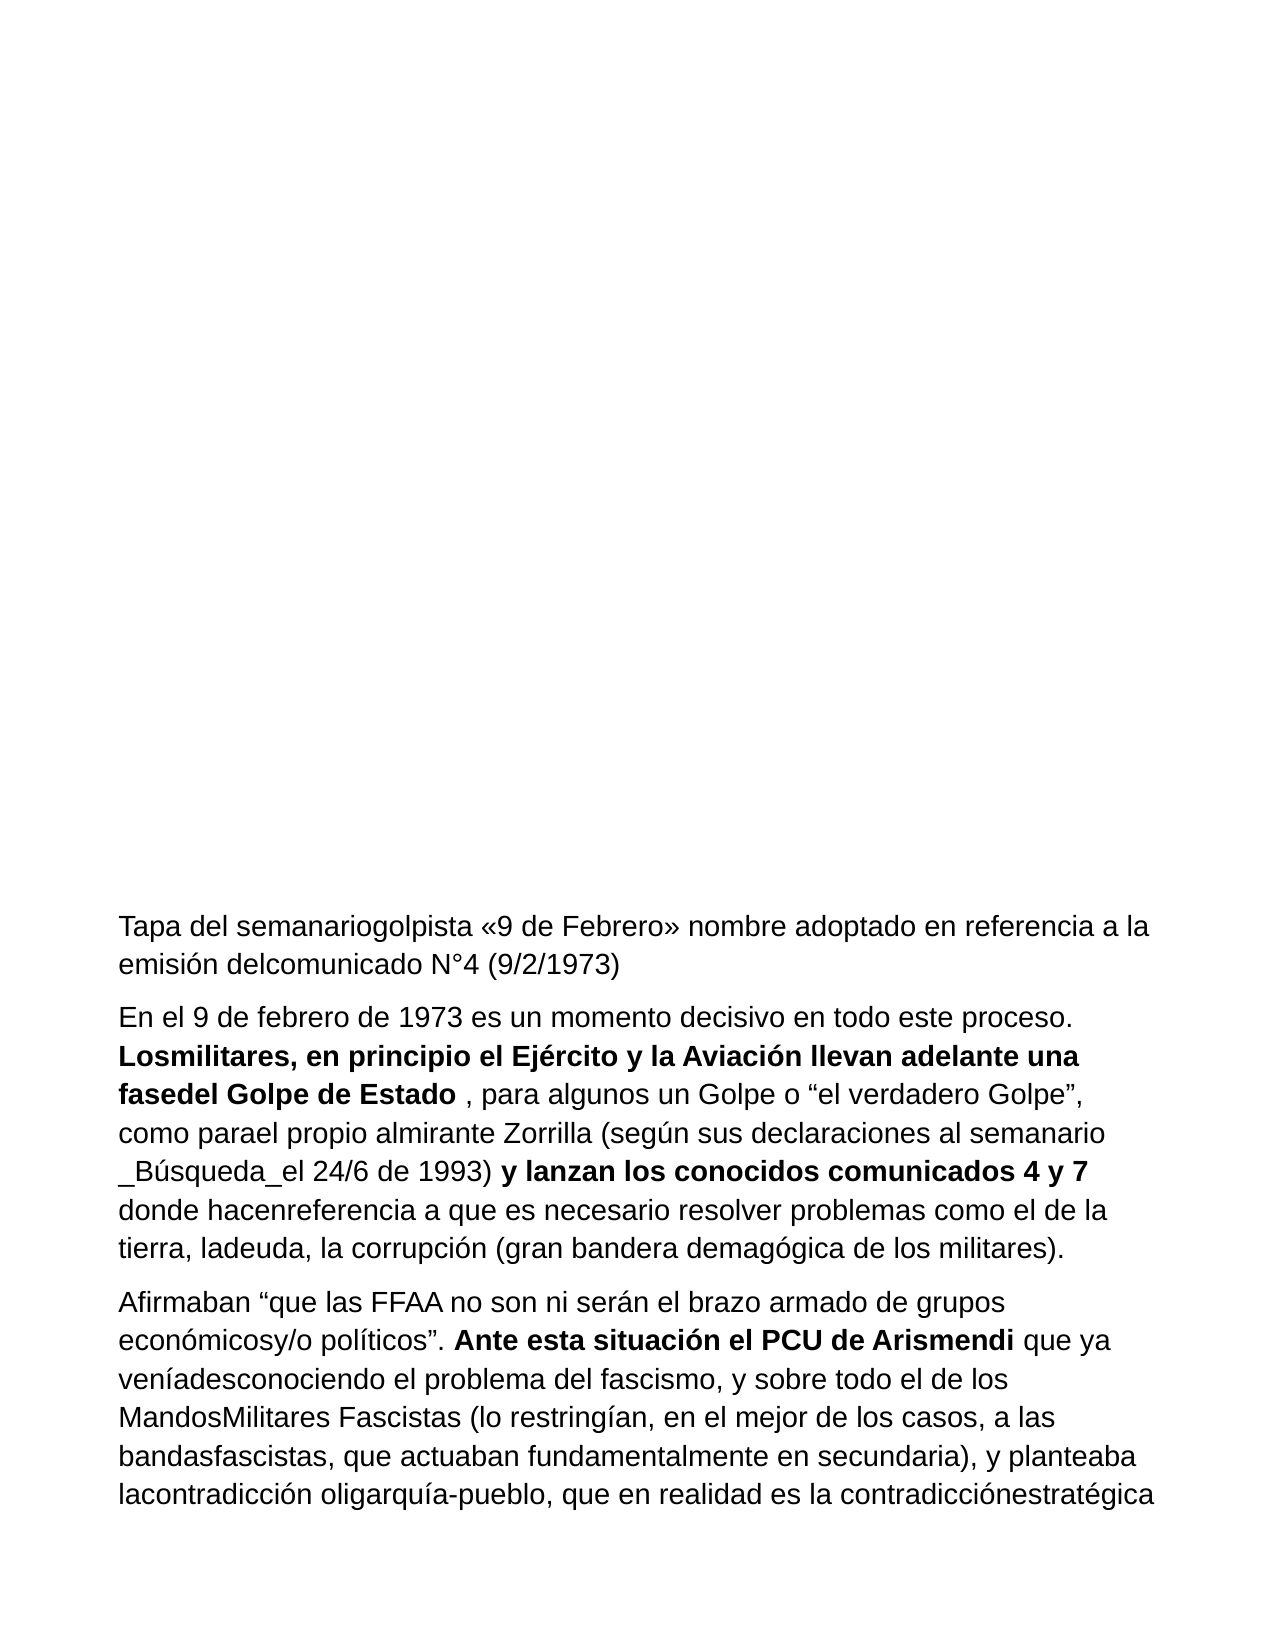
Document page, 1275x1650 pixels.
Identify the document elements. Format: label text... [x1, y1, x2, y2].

text En el 9 de febrero de 1973 es un momento decisivo en todo este proceso. Losmilitares, en principio el Ejército y la Aviación llevan adelante una fasedel Golpe de Estado , para algunos un Golpe o “el verdadero Golpe”, como parael propio almirante Zorrilla (según sus declaraciones al semanario _Búsqueda_el 24/6 de 1993) y lanzan los conocidos comunicados 4 y 7 donde hacenreferencia a que es necesario resolver problemas como el de la tierra, ladeuda, la corrupción (gran bandera demagógica de los militares). [118, 1000, 1157, 1265]
text Afirmaban “que las FFAA no son ni serán el brazo armado de grupos económicosy/o políticos”. Ante esta situación el PCU de Arismendi que ya veníadesconociendo el problema del fascismo, y sobre todo el de los MandosMilitares Fascistas (lo restringían, en el mejor de los casos, a las bandasfascistas, que actuaban fundamentalmente en secundaria), y planteaba lacontradicción oligarquía-pueblo, que en realidad es la contradicciónestratégica [118, 1285, 1157, 1511]
text Tapa del semanariogolpista «9 de Febrero» nombre adoptado en referencia a la emisión delcomunicado N°4 (9/2/1973) [118, 118, 1157, 981]
